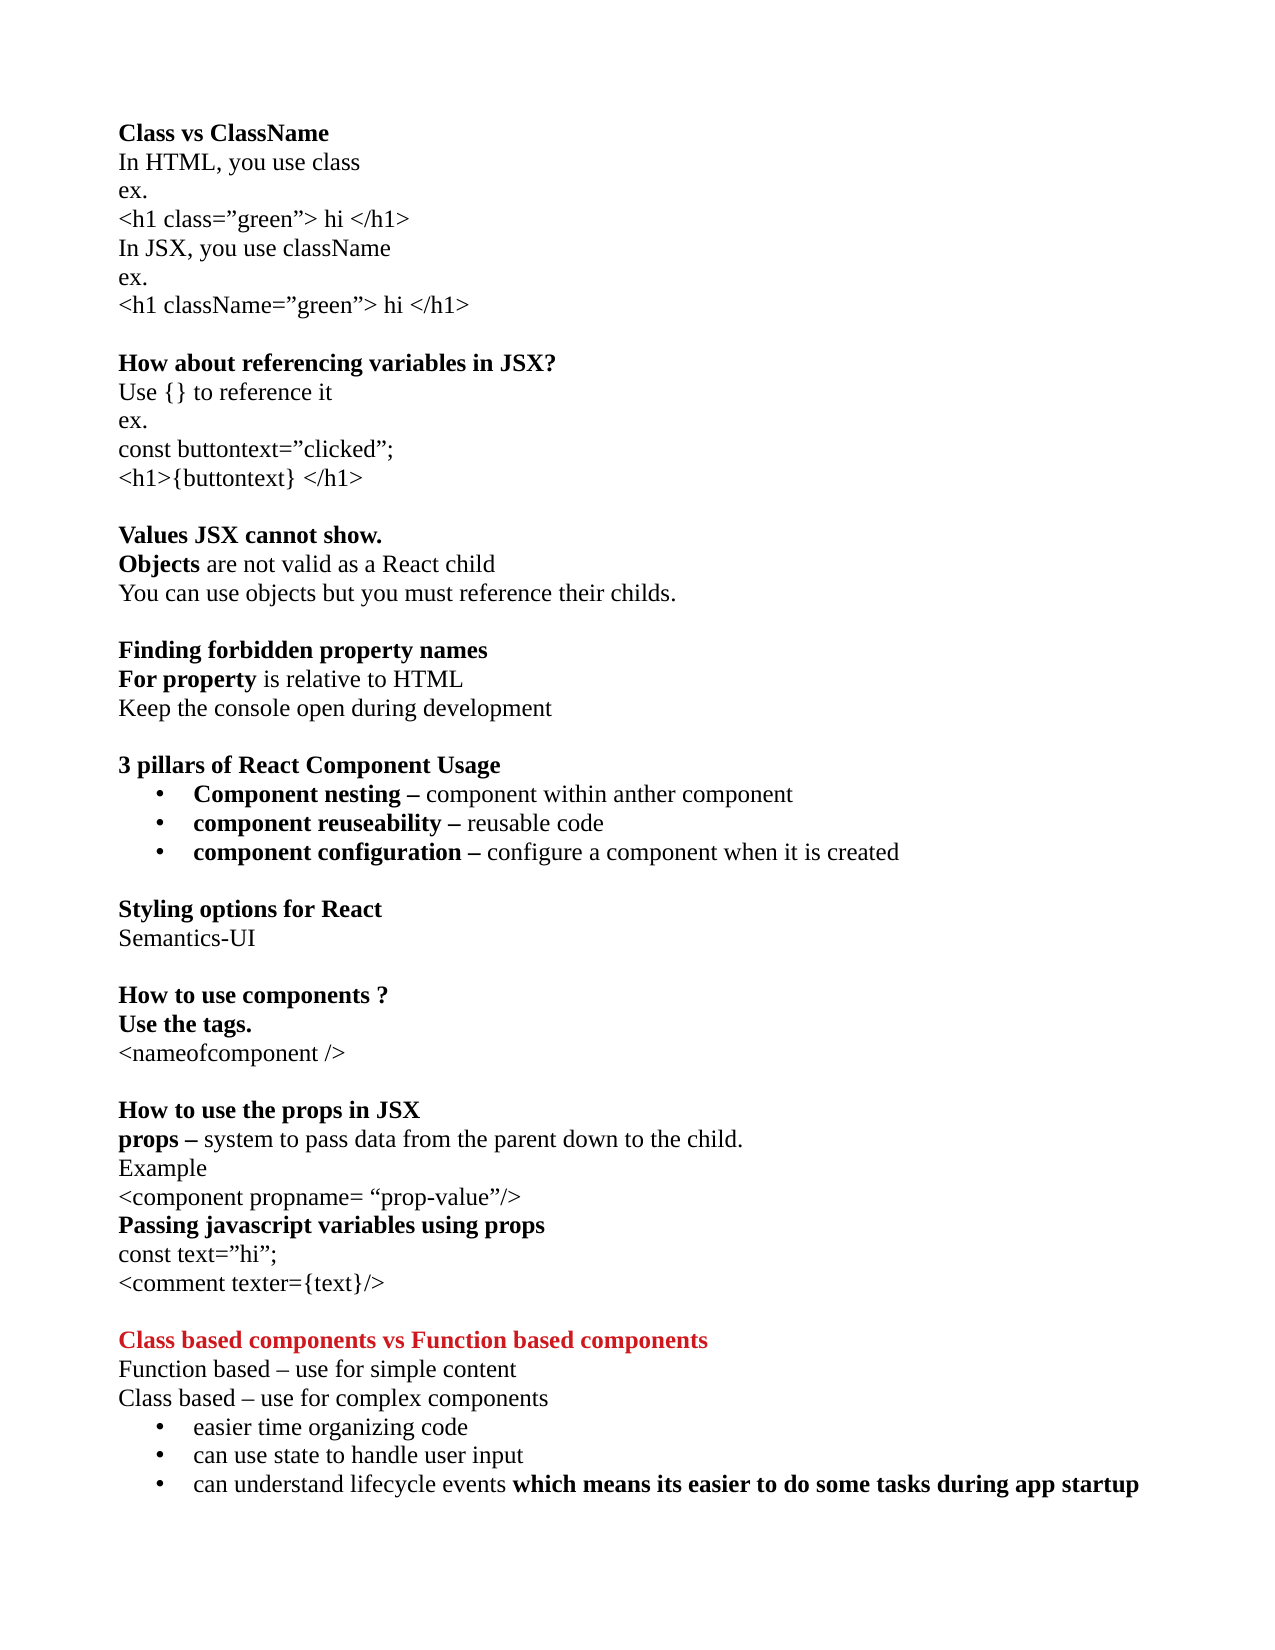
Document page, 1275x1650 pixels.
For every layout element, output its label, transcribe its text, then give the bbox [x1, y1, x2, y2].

text props – system to pass data from the parent down to the child. [118, 1124, 1157, 1153]
text <comment texter={text}/> [118, 1268, 1157, 1297]
text Class based components vs Function based components [118, 1326, 1157, 1354]
text Passing javascript variables using props [118, 1211, 1157, 1239]
text Values JSX cannot show. [118, 521, 1157, 549]
text In HTML, you use class [118, 147, 1157, 176]
list component configuration – configure a component when it is created [156, 837, 1157, 866]
text <h1 className=”green”> hi </h1> [118, 291, 1157, 319]
text Class vs ClassName [118, 118, 1157, 147]
text Finding forbidden property names [118, 636, 1157, 664]
text Example [118, 1153, 1157, 1182]
text Use the tags. [118, 1009, 1157, 1038]
text For property is relative to HTML [118, 664, 1157, 693]
text const text=”hi”; [118, 1239, 1157, 1268]
text How to use the props in JSX [118, 1096, 1157, 1124]
list can use state to handle user input [156, 1441, 1157, 1469]
text <component propname= “prop-value”/> [118, 1182, 1157, 1211]
list can understand lifecycle events which means its easier to do some tasks during app startup [156, 1469, 1157, 1498]
text <h1 class=”green”> hi </h1> [118, 204, 1157, 233]
text How about referencing variables in JSX? [118, 348, 1157, 377]
text <nameofcomponent /> [118, 1038, 1157, 1067]
text How to use components ? [118, 981, 1157, 1009]
text ex. [118, 262, 1157, 291]
text const buttontext=”clicked”; [118, 434, 1157, 463]
text In JSX, you use className [118, 233, 1157, 262]
text 3 pillars of React Component Usage [118, 751, 1157, 779]
list easier time organizing code [156, 1412, 1157, 1441]
text Use {} to reference it [118, 377, 1157, 406]
text Class based – use for complex components [118, 1383, 1157, 1412]
text Semantics-UI [118, 923, 1157, 952]
list component reuseability – reusable code [156, 808, 1157, 837]
text You can use objects but you must reference their childs. [118, 578, 1157, 607]
text Keep the console open during development [118, 693, 1157, 722]
text <h1>{buttontext} </h1> [118, 463, 1157, 492]
text Function based – use for simple content [118, 1354, 1157, 1383]
text Styling options for React [118, 894, 1157, 923]
text ex. [118, 406, 1157, 434]
text ex. [118, 176, 1157, 204]
text Objects are not valid as a React child [118, 549, 1157, 578]
list Component nesting – component within anther component [156, 779, 1157, 808]
